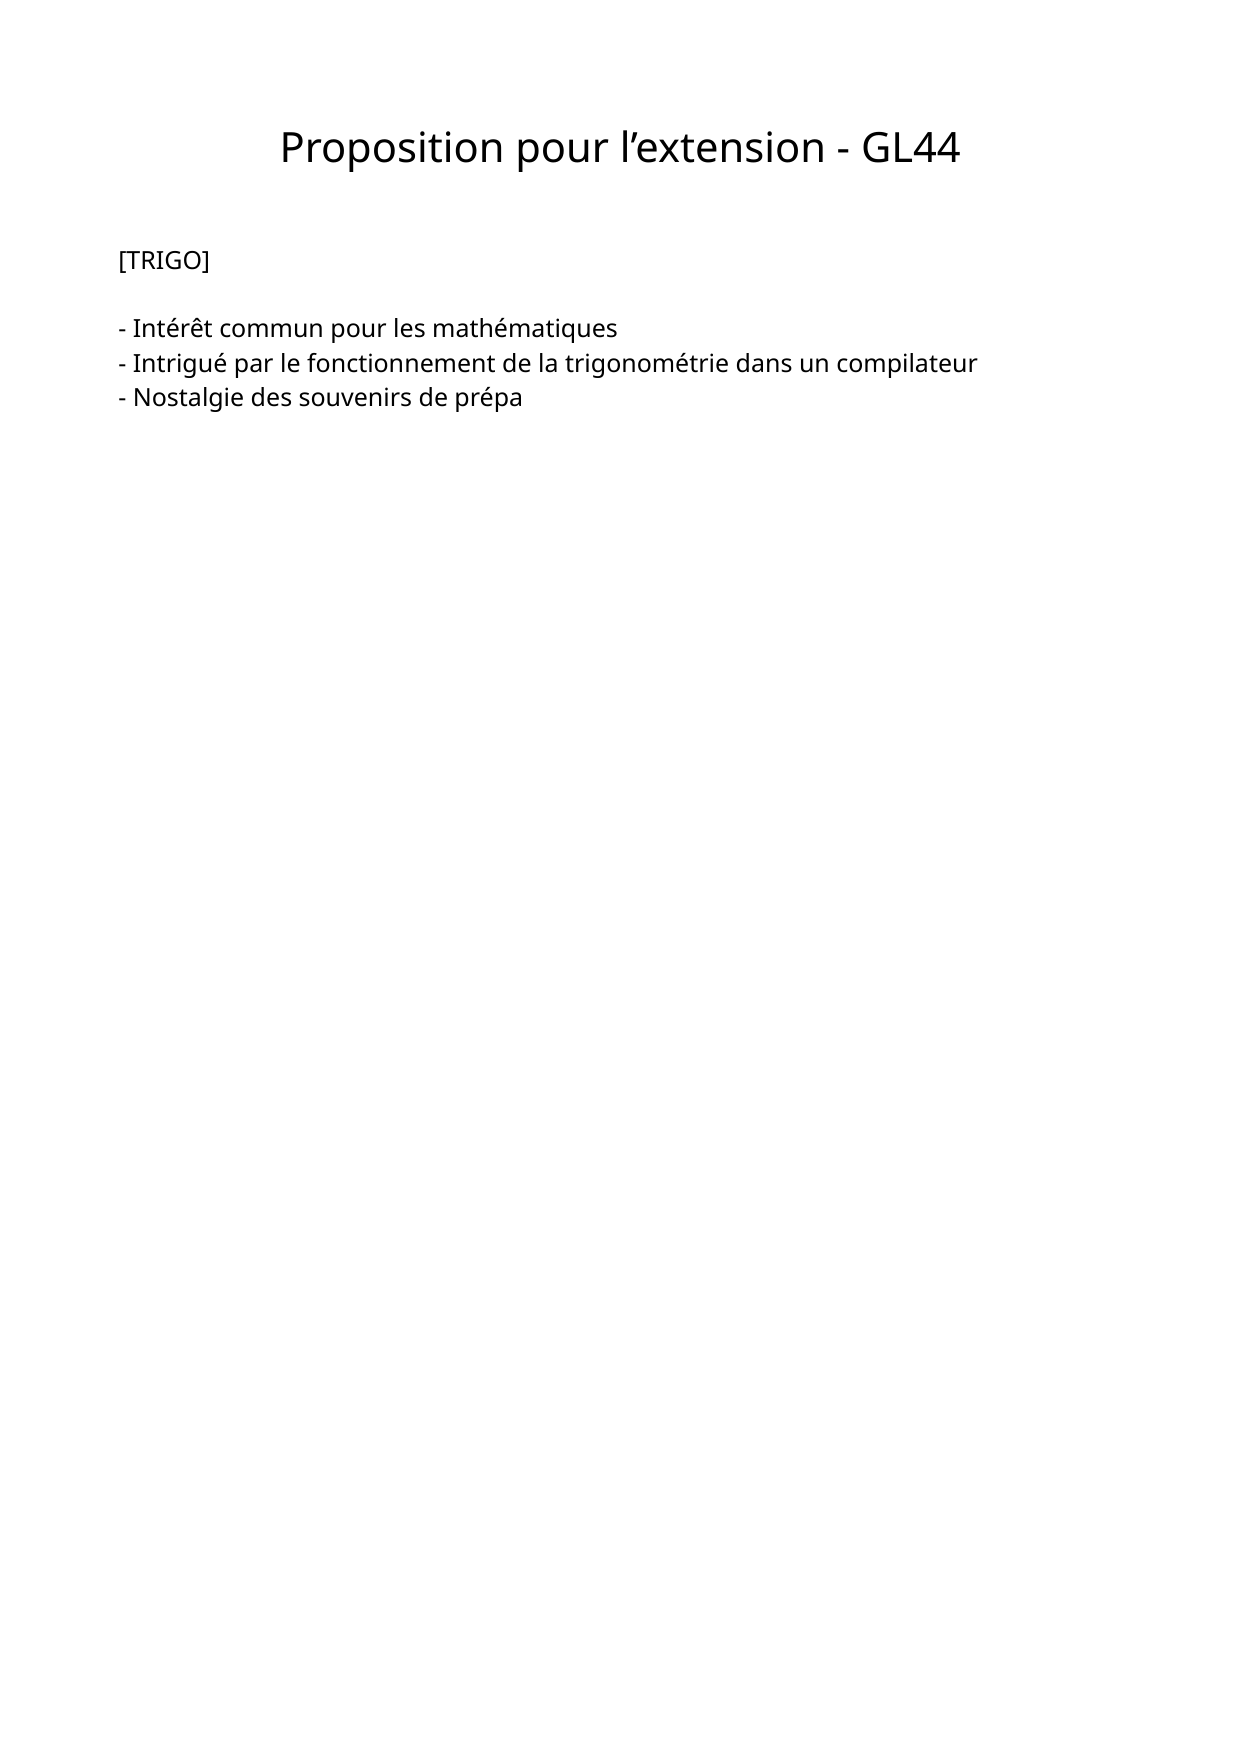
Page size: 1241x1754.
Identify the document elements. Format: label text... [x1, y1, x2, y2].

text - Nostalgie des souvenirs de prépa [118, 379, 1122, 447]
text - Intrigué par le fonctionnement de la trigonométrie dans un compilateur [118, 345, 1122, 379]
text [TRIGO] [118, 243, 1122, 277]
text - Intérêt commun pour les mathématiques [118, 311, 1122, 345]
text Proposition pour l’extension - GL44 [118, 118, 1122, 175]
